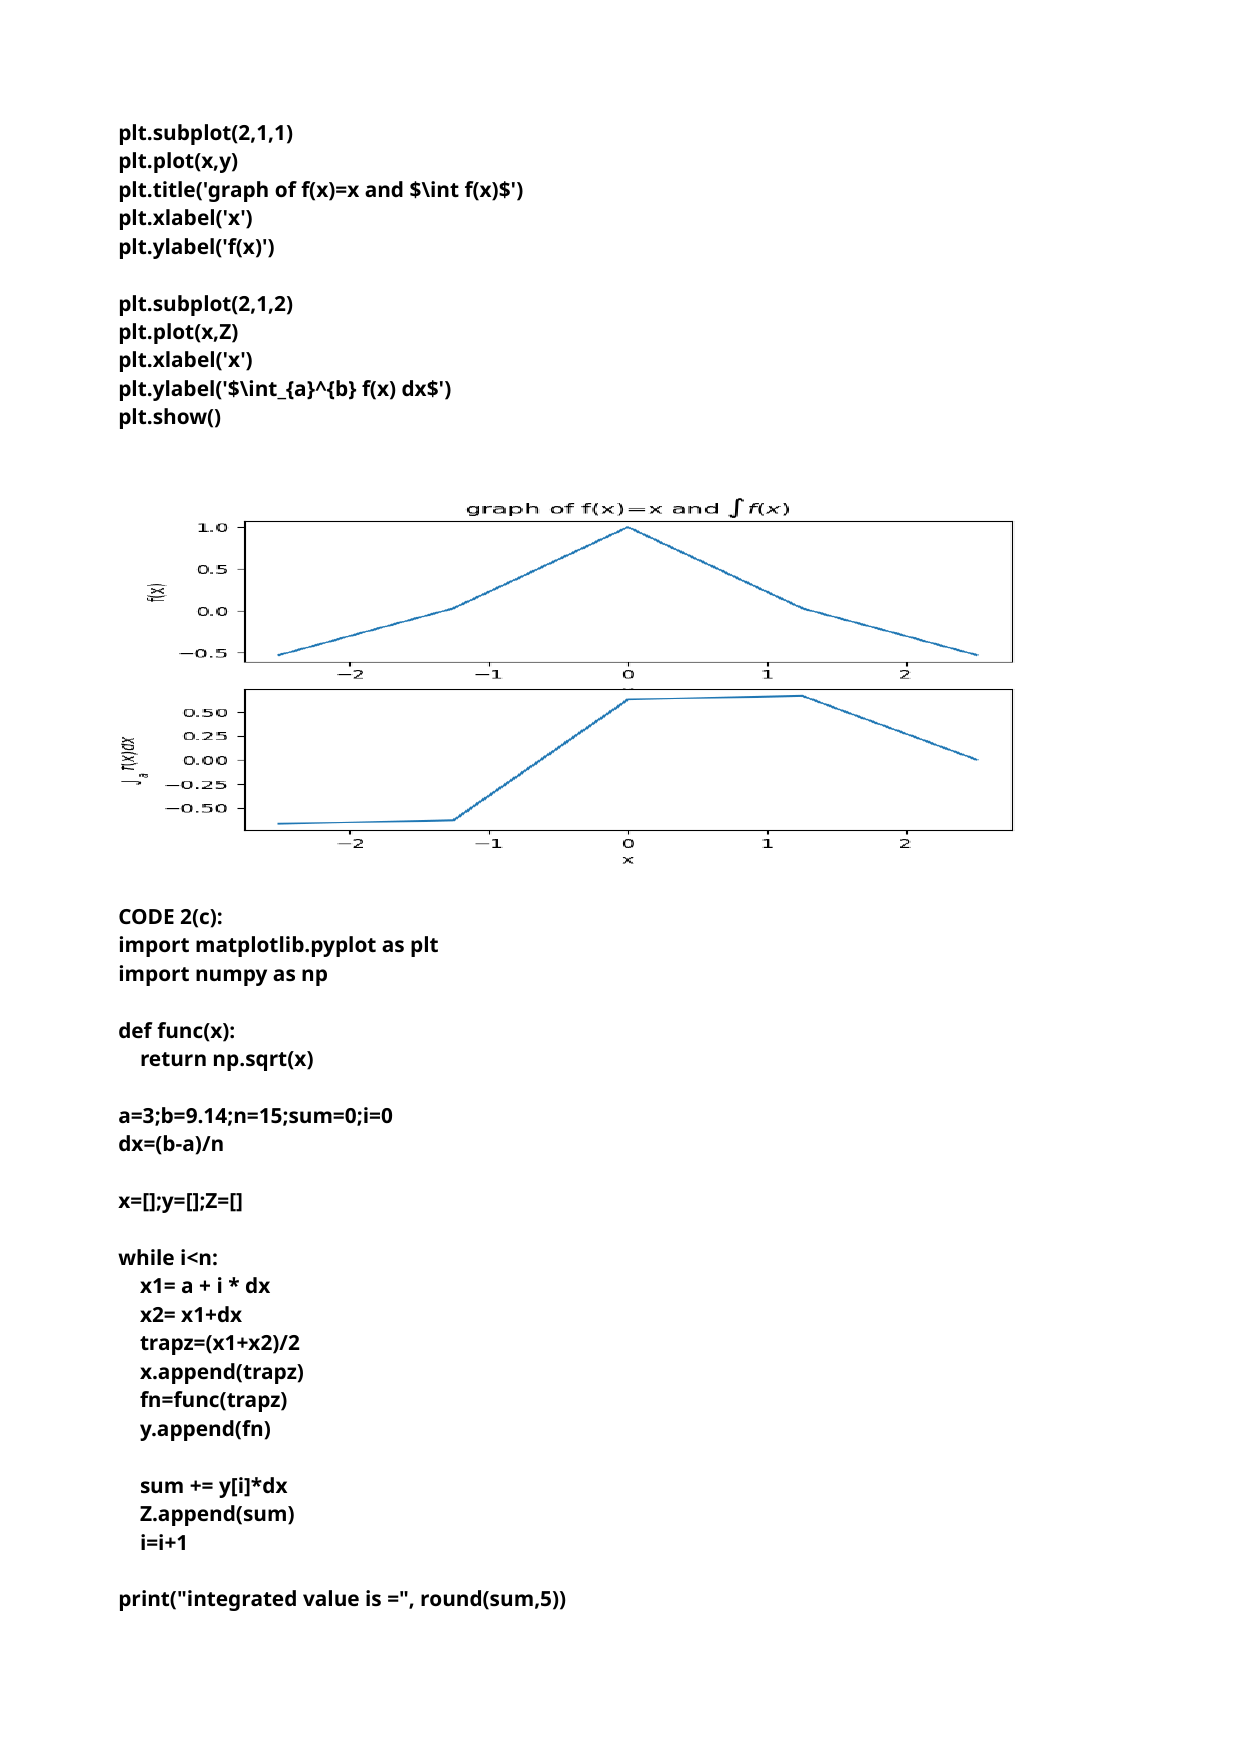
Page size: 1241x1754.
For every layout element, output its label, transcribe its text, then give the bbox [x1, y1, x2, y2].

text x=[];y=[];Z=[] [118, 1186, 1122, 1215]
text while i<n: [118, 1243, 1122, 1272]
text import numpy as np [118, 959, 1122, 987]
text plt.subplot(2,1,1) [118, 118, 1122, 147]
text i=i+1 [118, 1528, 1122, 1556]
text def func(x): [118, 1016, 1122, 1044]
text fn=func(trapz) [118, 1385, 1122, 1414]
text sum += y[i]*dx [118, 1471, 1122, 1499]
text plt.show() [118, 402, 1122, 431]
text plt.ylabel('f(x)') [118, 232, 1122, 260]
text a=3;b=9.14;n=15;sum=0;i=0 [118, 1101, 1122, 1129]
text x.append(trapz) [118, 1357, 1122, 1385]
text x2= x1+dx [118, 1300, 1122, 1328]
text CODE 2(c): [118, 902, 1122, 930]
text dx=(b-a)/n [118, 1129, 1122, 1158]
text plt.subplot(2,1,2) [118, 289, 1122, 317]
text Z.append(sum) [118, 1499, 1122, 1528]
text trapz=(x1+x2)/2 [118, 1328, 1122, 1357]
text plt.title('graph of f(x)=x and $\int f(x)$') [118, 175, 1122, 203]
text plt.xlabel('x') [118, 346, 1122, 374]
text x1= a + i * dx [118, 1272, 1122, 1300]
picture [121, 472, 1111, 874]
text plt.plot(x,Z) [118, 317, 1122, 346]
text y.append(fn) [118, 1414, 1122, 1442]
text print("integrated value is =", round(sum,5)) [118, 1584, 1122, 1613]
text plt.plot(x,y) [118, 147, 1122, 175]
text plt.ylabel('$\int_{a}^{b} f(x) dx$') [118, 374, 1122, 402]
text return np.sqrt(x) [118, 1044, 1122, 1073]
text import matplotlib.pyplot as plt [118, 930, 1122, 959]
text plt.xlabel('x') [118, 203, 1122, 232]
